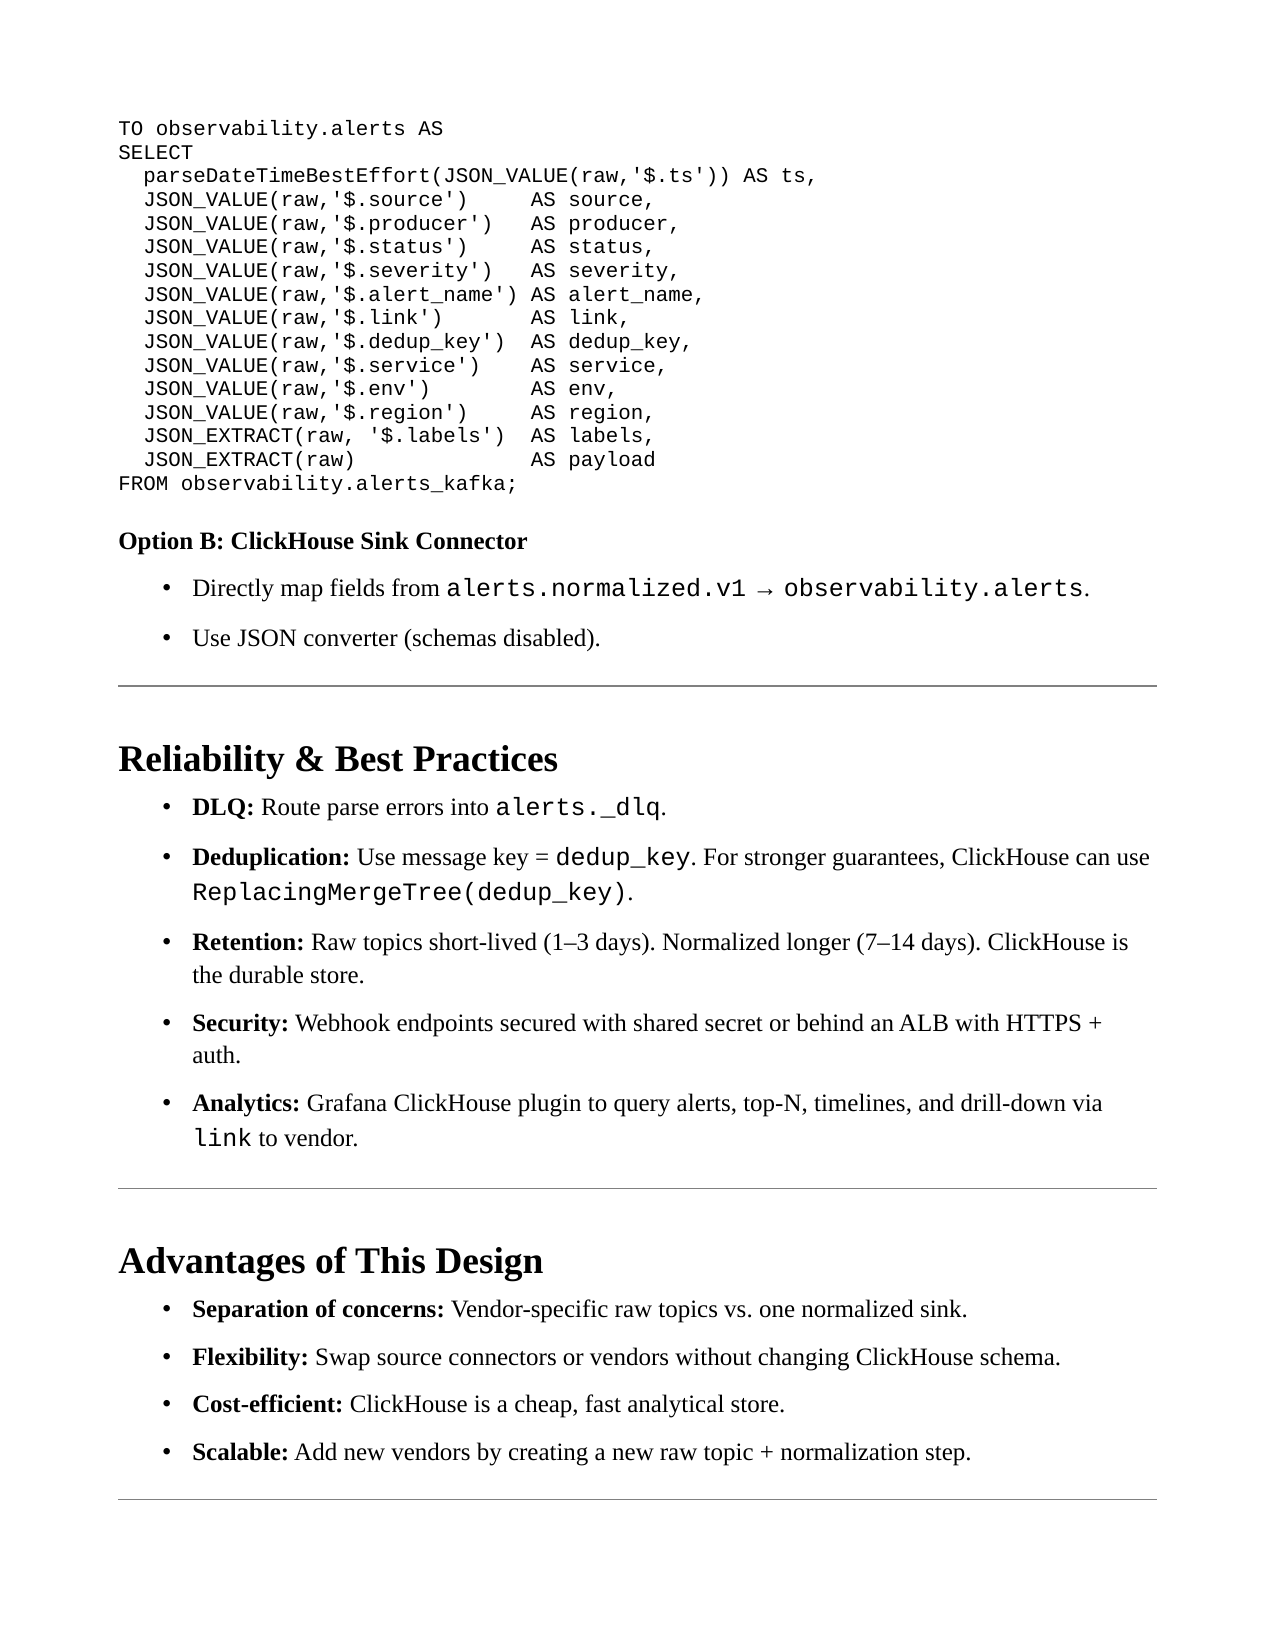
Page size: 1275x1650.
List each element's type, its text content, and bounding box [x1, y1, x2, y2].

text JSON_VALUE(raw,'$.link') AS link, [118, 307, 1157, 331]
text JSON_VALUE(raw,'$.dedup_key') AS dedup_key, [118, 331, 1157, 354]
text FROM observability.alerts_kafka; [118, 473, 1157, 496]
text JSON_VALUE(raw,'$.status') AS status, [118, 236, 1157, 260]
list Use JSON converter (schemas disabled). [162, 623, 1157, 652]
subtitle Reliability & Best Practices [118, 736, 1157, 779]
text TO observability.alerts AS [118, 118, 1157, 142]
text JSON_VALUE(raw,'$.service') AS service, [118, 354, 1157, 378]
subtitle Advantages of This Design [118, 1238, 1157, 1282]
list Analytics: Grafana ClickHouse plugin to query alerts, top-N, timelines, and drill-down via link to vendor. [162, 1088, 1157, 1154]
text JSON_VALUE(raw,'$.region') AS region, [118, 402, 1157, 426]
list Security: Webhook endpoints secured with shared secret or behind an ALB with HTTPS + auth. [162, 1008, 1157, 1069]
list Scalable: Add new vendors by creating a new raw topic + normalization step. [162, 1437, 1157, 1466]
text JSON_VALUE(raw,'$.severity') AS severity, [118, 260, 1157, 284]
list Deduplication: Use message key = dedup_key. For stronger guarantees, ClickHouse can use ReplacingMergeTree(dedup_key). [162, 842, 1157, 908]
text JSON_VALUE(raw,'$.alert_name') AS alert_name, [118, 284, 1157, 307]
text JSON_VALUE(raw,'$.env') AS env, [118, 378, 1157, 402]
text JSON_EXTRACT(raw, '$.labels') AS labels, [118, 426, 1157, 449]
list Directly map fields from alerts.normalized.v1 → observability.alerts. [162, 573, 1157, 604]
list Flexibility: Swap source connectors or vendors without changing ClickHouse schema. [162, 1342, 1157, 1370]
text JSON_VALUE(raw,'$.source') AS source, [118, 189, 1157, 213]
list Cost-efficient: ClickHouse is a cheap, fast analytical store. [162, 1389, 1157, 1418]
list Separation of concerns: Vendor-specific raw topics vs. one normalized sink. [162, 1294, 1157, 1323]
list DLQ: Route parse errors into alerts._dlq. [162, 792, 1157, 823]
text JSON_EXTRACT(raw) AS payload [118, 449, 1157, 473]
text parseDateTimeBestEffort(JSON_VALUE(raw,'$.ts')) AS ts, [118, 165, 1157, 189]
text SELECT [118, 142, 1157, 165]
text Option B: ClickHouse Sink Connector [118, 526, 1157, 555]
text JSON_VALUE(raw,'$.producer') AS producer, [118, 213, 1157, 236]
list Retention: Raw topics short-lived (1–3 days). Normalized longer (7–14 days). ClickHouse is the durable store. [162, 927, 1157, 989]
